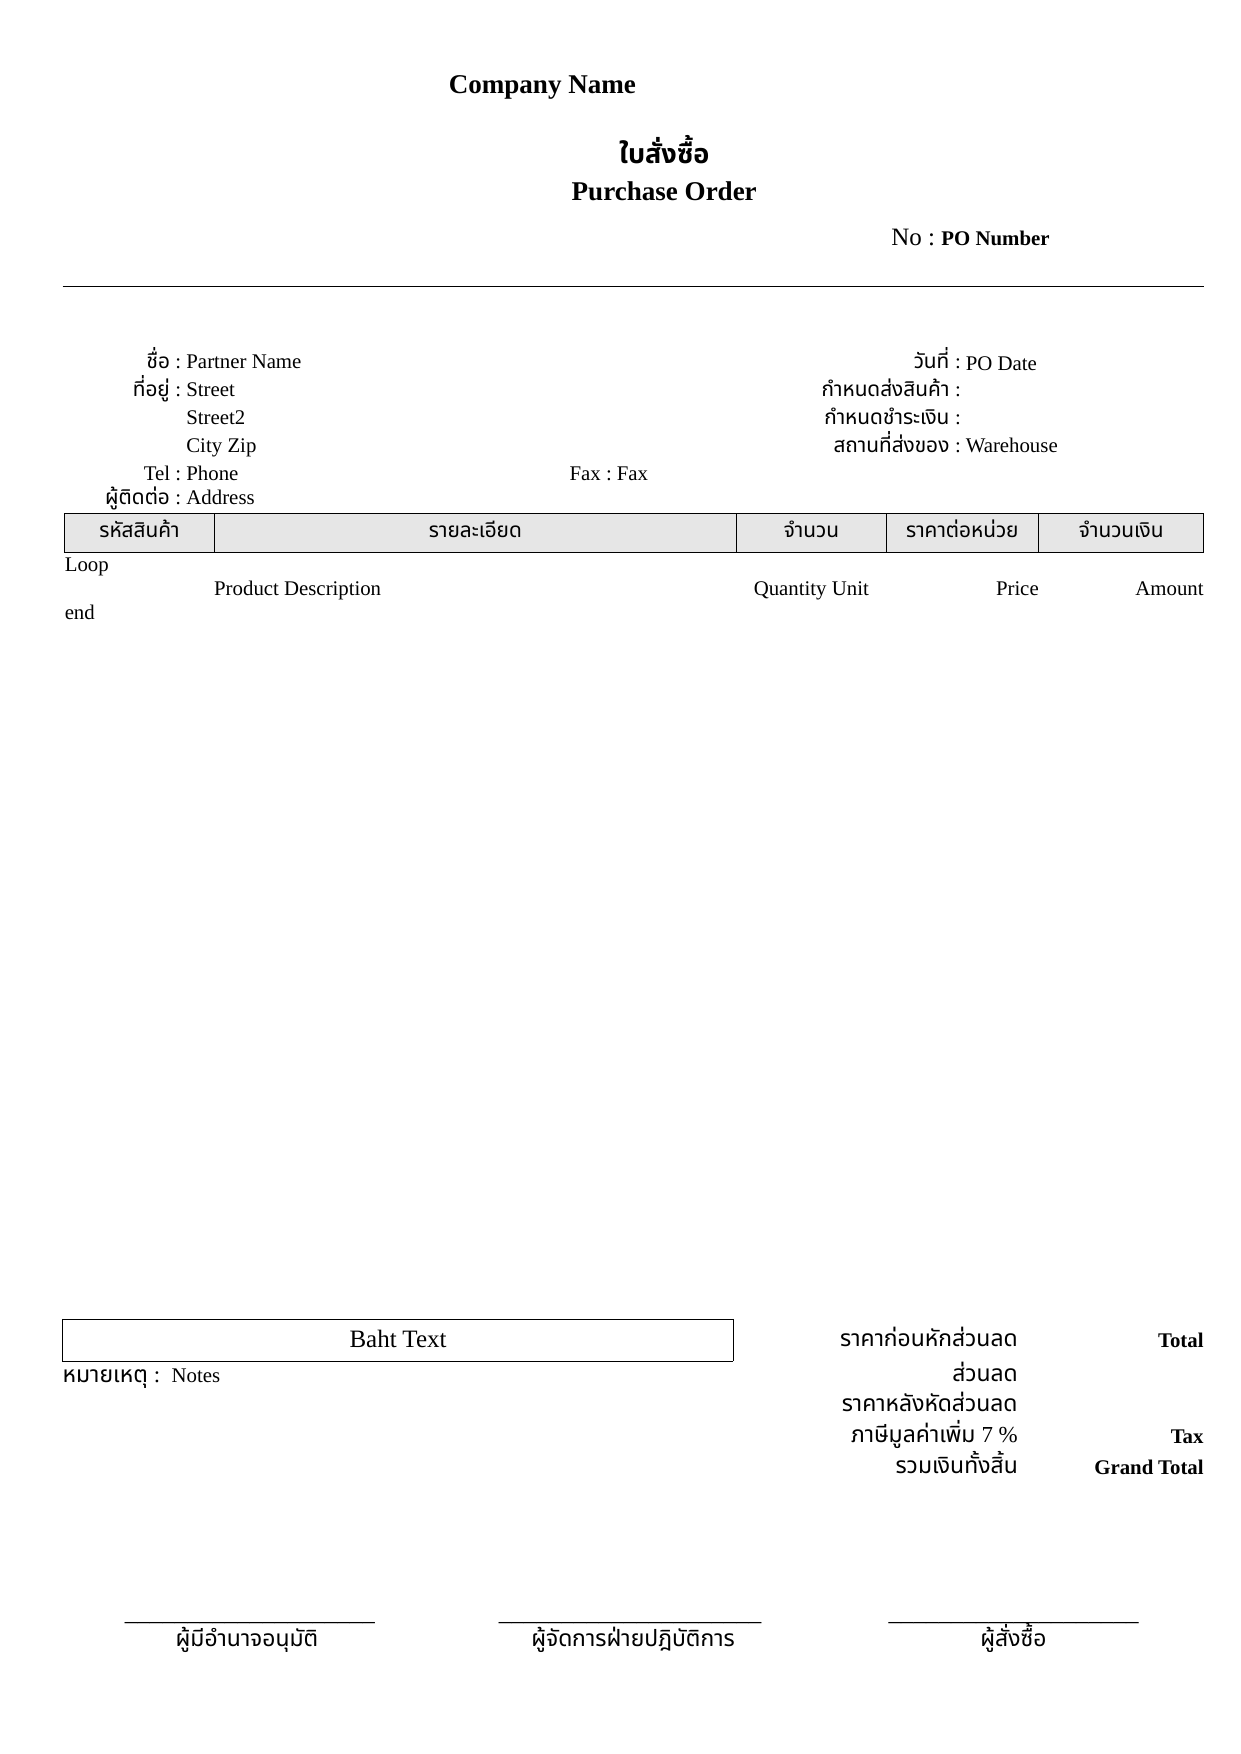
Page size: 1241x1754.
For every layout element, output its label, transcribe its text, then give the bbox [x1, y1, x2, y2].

table_header ชื่อ : [65, 349, 186, 377]
table_cell [966, 377, 1203, 405]
table_cell Phone [186, 461, 558, 485]
table_cell Address [186, 485, 786, 513]
table_cell รหัสสินค้า [65, 514, 214, 552]
table_cell [65, 405, 186, 433]
table_cell Amount [1039, 576, 1203, 600]
table_cell Warehouse [966, 433, 1203, 513]
table_cell [786, 461, 966, 485]
table_cell [886, 600, 1038, 624]
table_cell [65, 576, 214, 600]
table_cell [886, 553, 1038, 576]
table_cell Loop [65, 553, 214, 576]
table_cell [736, 600, 886, 624]
table_cell [214, 553, 736, 576]
table_cell Street [186, 377, 786, 405]
table_cell [65, 433, 186, 461]
table_cell Fax [617, 461, 786, 485]
table_cell Street2 [186, 405, 786, 433]
table_cell Quantity Unit [736, 576, 886, 600]
table_cell [214, 600, 736, 624]
table_cell [786, 485, 966, 513]
table_cell Fax : [558, 461, 617, 485]
table_cell จำนวน [737, 514, 886, 552]
table_cell [1039, 553, 1203, 576]
table_cell [736, 553, 886, 576]
table_cell สถานที่ส่งของ : [786, 433, 966, 461]
table_cell ราคาต่อหน่วย [887, 514, 1038, 552]
table_cell ผู้ติดต่อ : [65, 485, 186, 513]
table_header Partner Name [186, 349, 786, 377]
table_cell [966, 405, 1203, 433]
table_cell กำหนดส่งสินค้า : [786, 377, 966, 405]
table_cell จำนวนเงิน [1039, 514, 1203, 552]
table_header PO Date [966, 349, 1203, 377]
table_cell กำหนดชำระเงิน : [786, 405, 966, 433]
table_cell [1039, 600, 1203, 624]
table_cell end [65, 600, 214, 624]
table_cell Tel : [65, 461, 186, 485]
table_cell รายละเอียด [215, 514, 736, 552]
table_cell Product Description [214, 576, 736, 600]
table_header วันที่ : [786, 349, 966, 377]
table_cell Price [886, 576, 1038, 600]
table_cell City Zip [186, 433, 786, 461]
table_cell ที่อยู่ : [65, 377, 186, 405]
